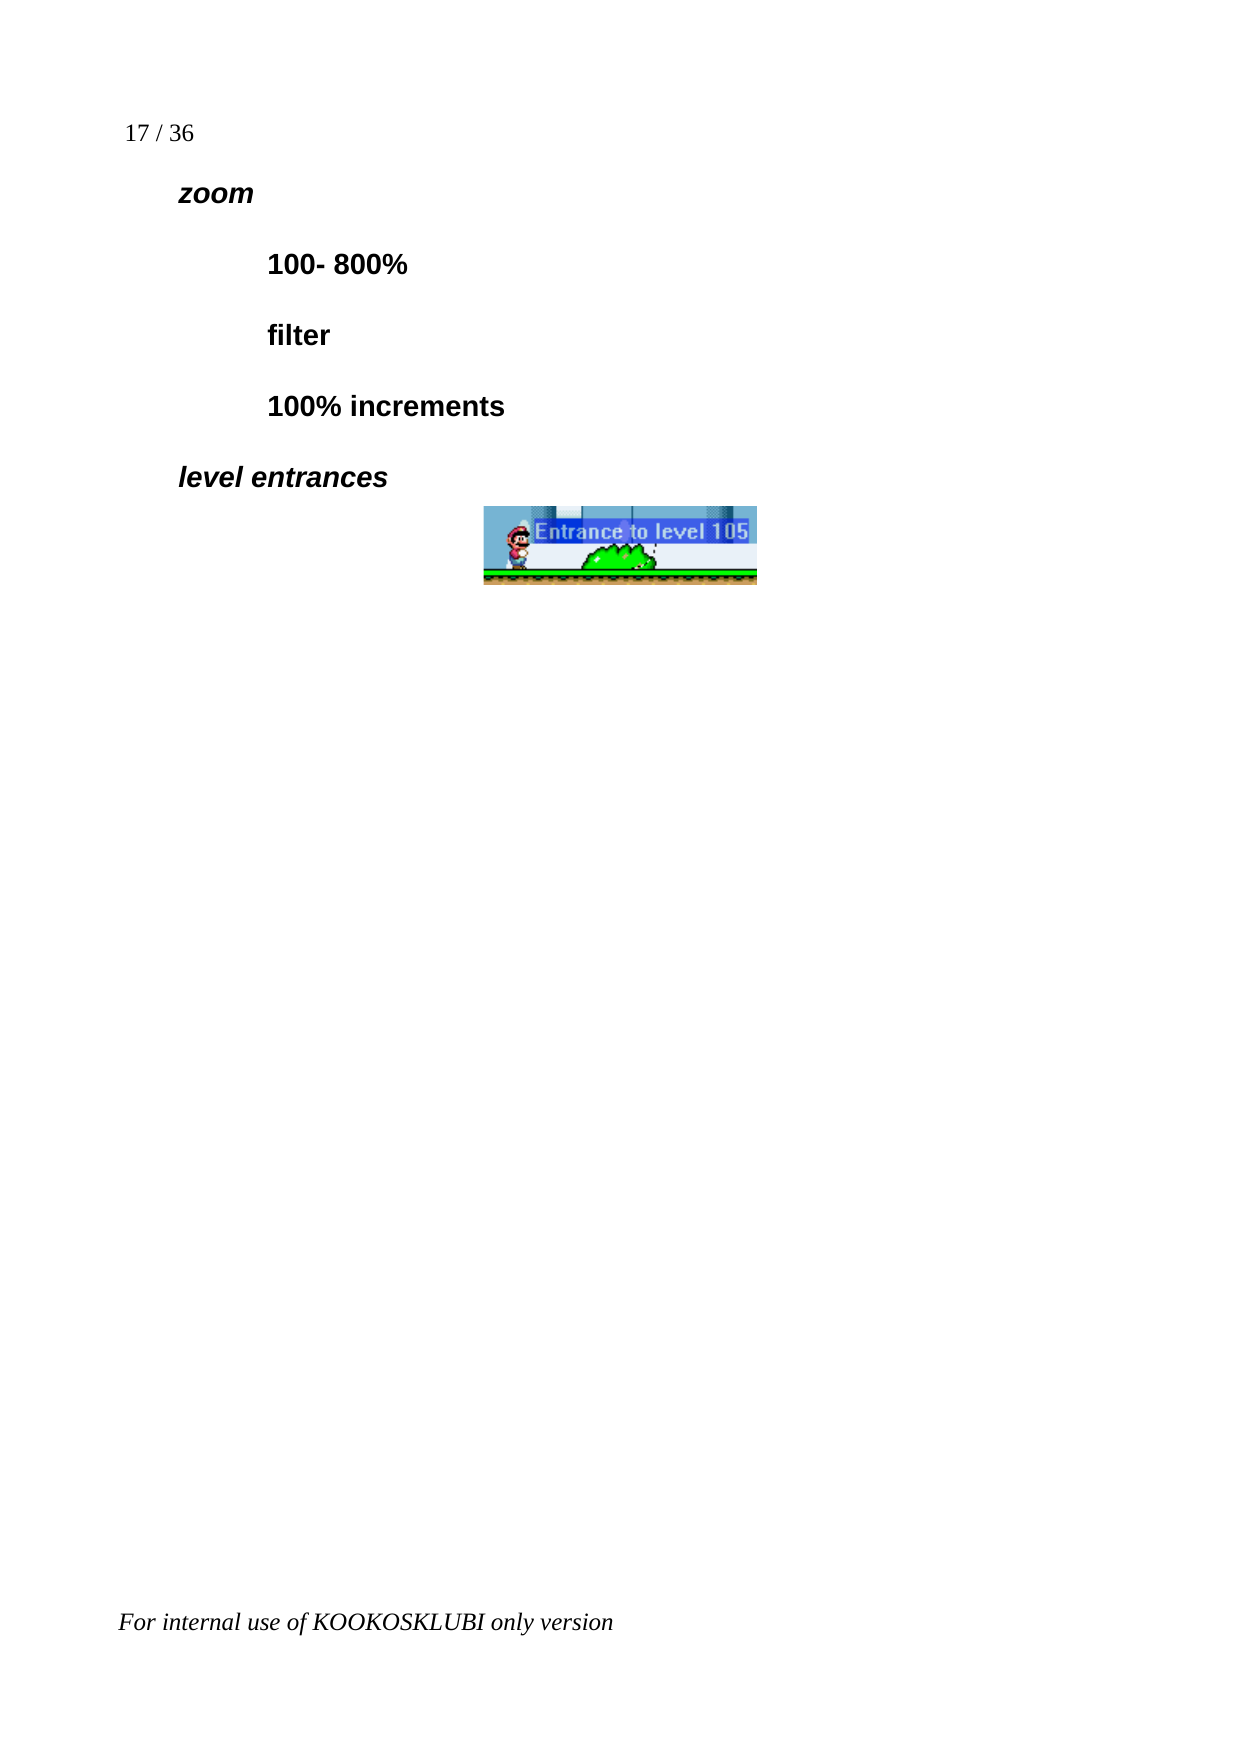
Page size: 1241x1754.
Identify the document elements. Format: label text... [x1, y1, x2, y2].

subtitle filter [118, 318, 1122, 352]
subtitle 100- 800% [118, 247, 1122, 281]
subtitle zoom [118, 176, 1122, 210]
picture [483, 506, 757, 585]
subtitle level entrances [118, 461, 1122, 494]
subtitle 100% increments [118, 389, 1122, 423]
